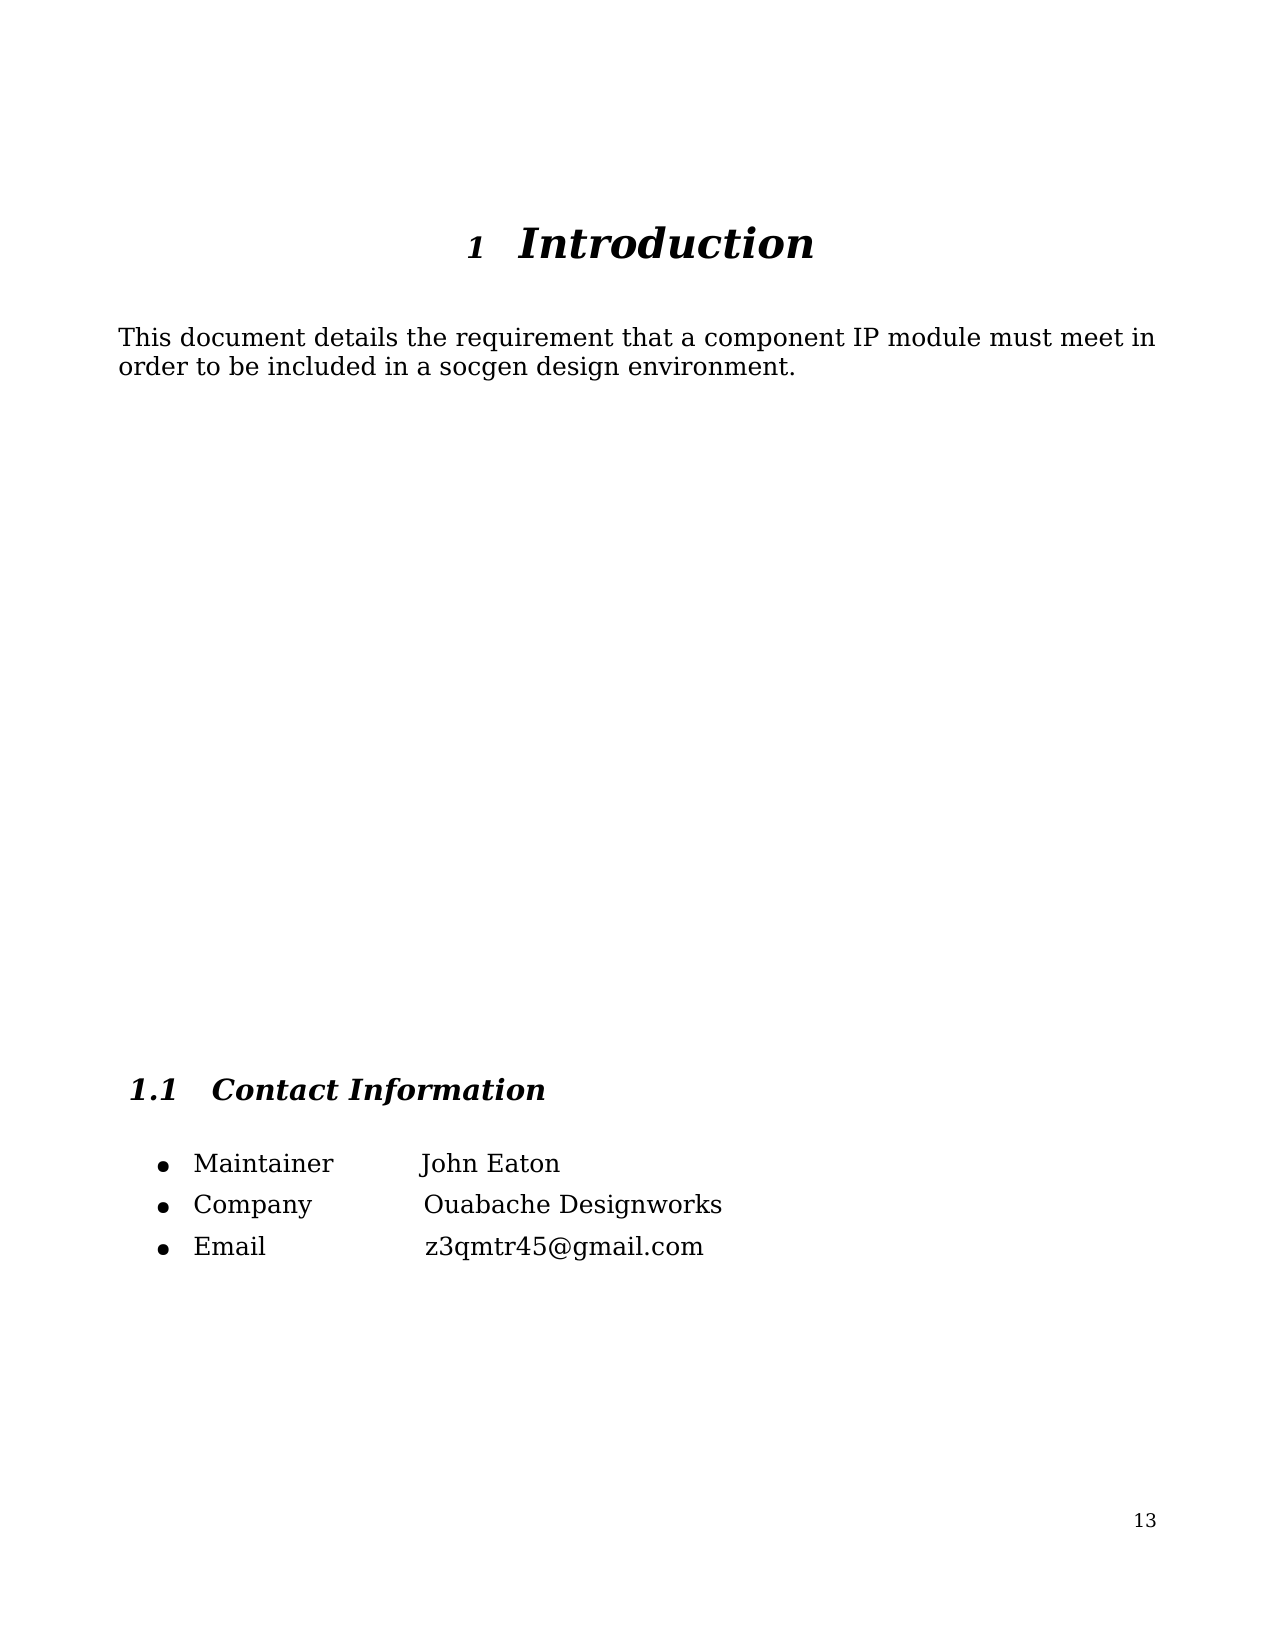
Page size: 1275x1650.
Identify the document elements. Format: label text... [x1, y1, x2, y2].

subtitle Introduction [118, 220, 1157, 269]
list Email z3qmtr45@gmail.com [156, 1232, 1157, 1261]
list Company Ouabache Designworks [156, 1190, 1157, 1219]
subtitle Contact Information [118, 1073, 1157, 1107]
text This document details the requirement that a component IP module must meet in order to be included in a socgen design environment. [118, 323, 1157, 381]
list Maintainer John Eaton [156, 1149, 1157, 1178]
